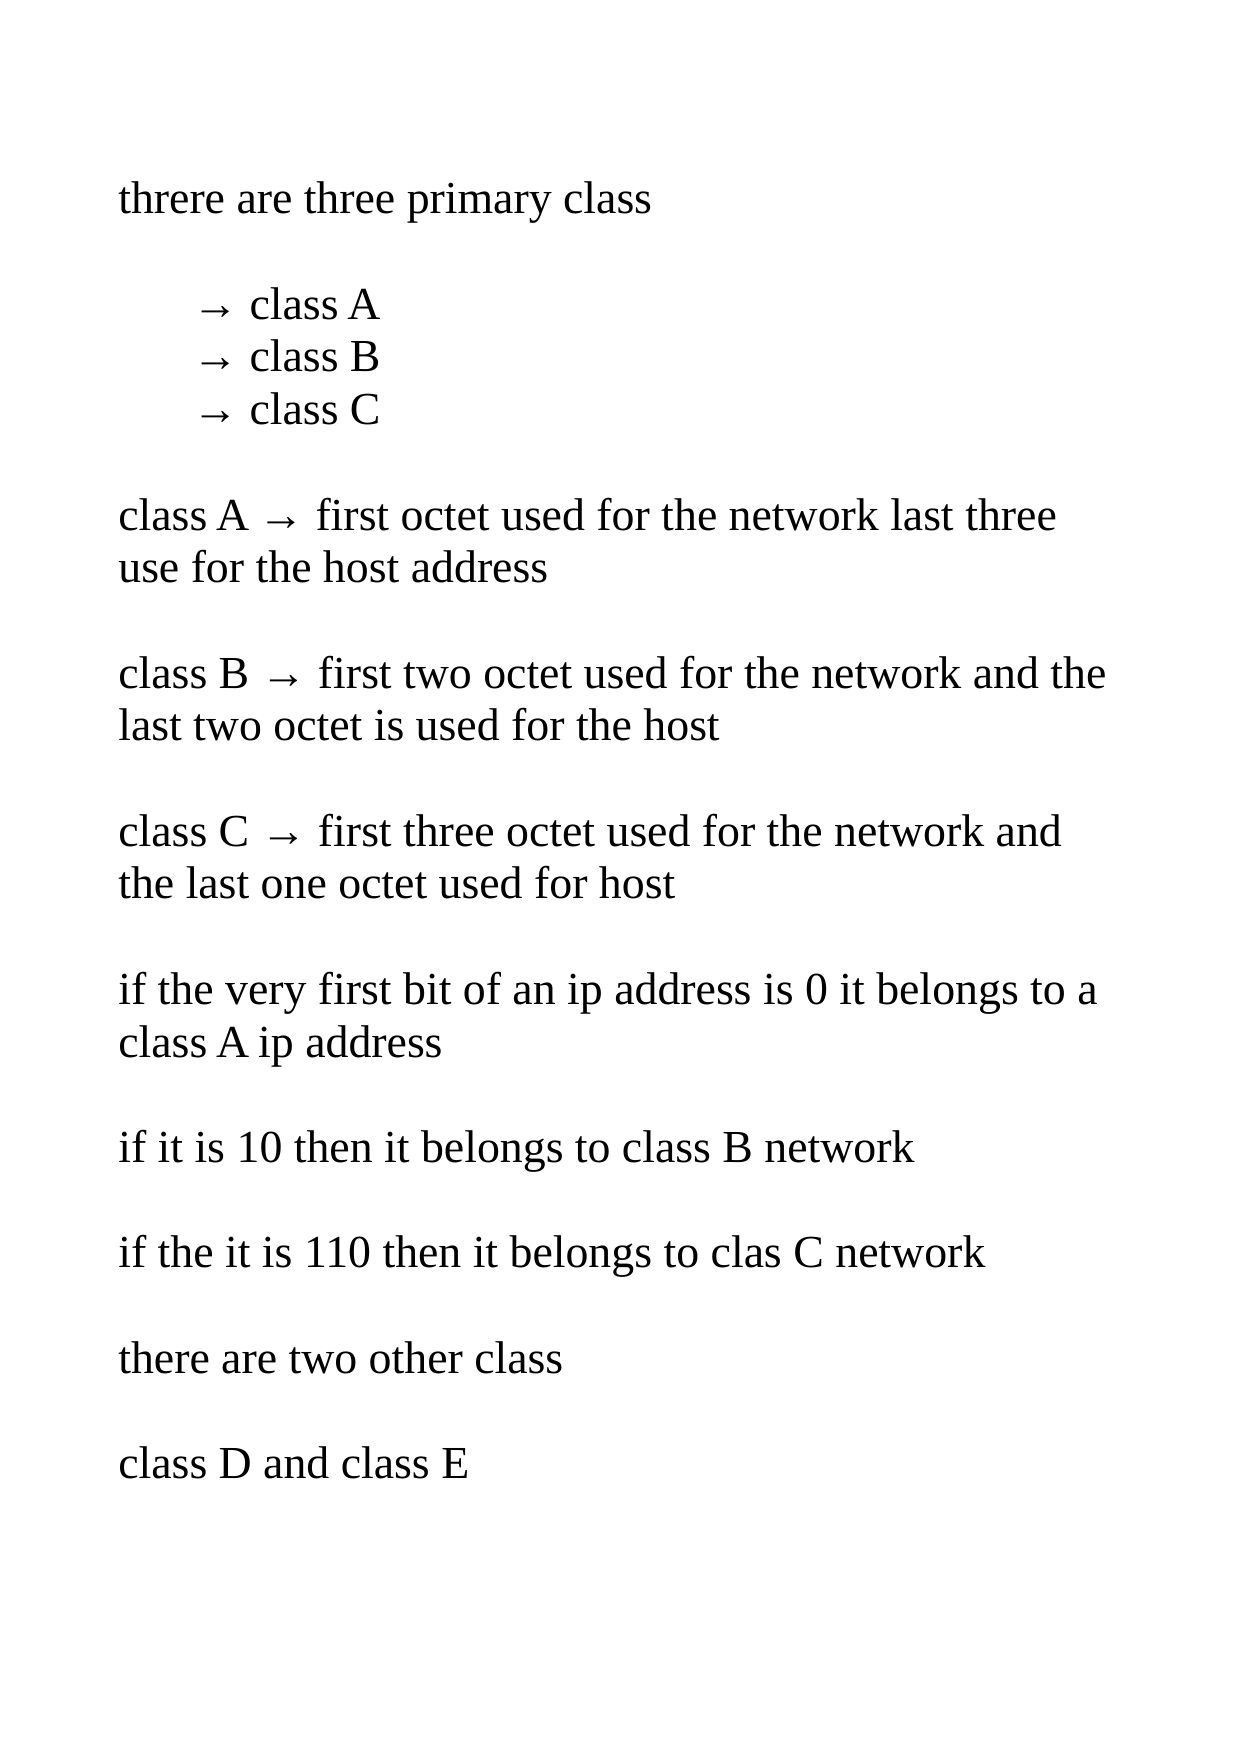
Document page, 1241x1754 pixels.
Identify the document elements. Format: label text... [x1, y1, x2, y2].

text if the it is 110 then it belongs to clas C network [118, 1225, 1122, 1278]
text → class C [118, 382, 1122, 434]
text class A → first octet used for the network last three use for the host address [118, 487, 1122, 592]
text class B → first two octet used for the network and the last two octet is used for the host [118, 645, 1122, 751]
text → class A [118, 276, 1122, 329]
text threre are three primary class [118, 171, 1122, 223]
text if it is 10 then it belongs to class B network [118, 1119, 1122, 1172]
text if the very first bit of an ip address is 0 it belongs to a class A ip address [118, 961, 1122, 1067]
text there are two other class [118, 1330, 1122, 1383]
text → class B [118, 329, 1122, 382]
text class D and class E [118, 1436, 1122, 1488]
text class C → first three octet used for the network and the last one octet used for host [118, 803, 1122, 909]
